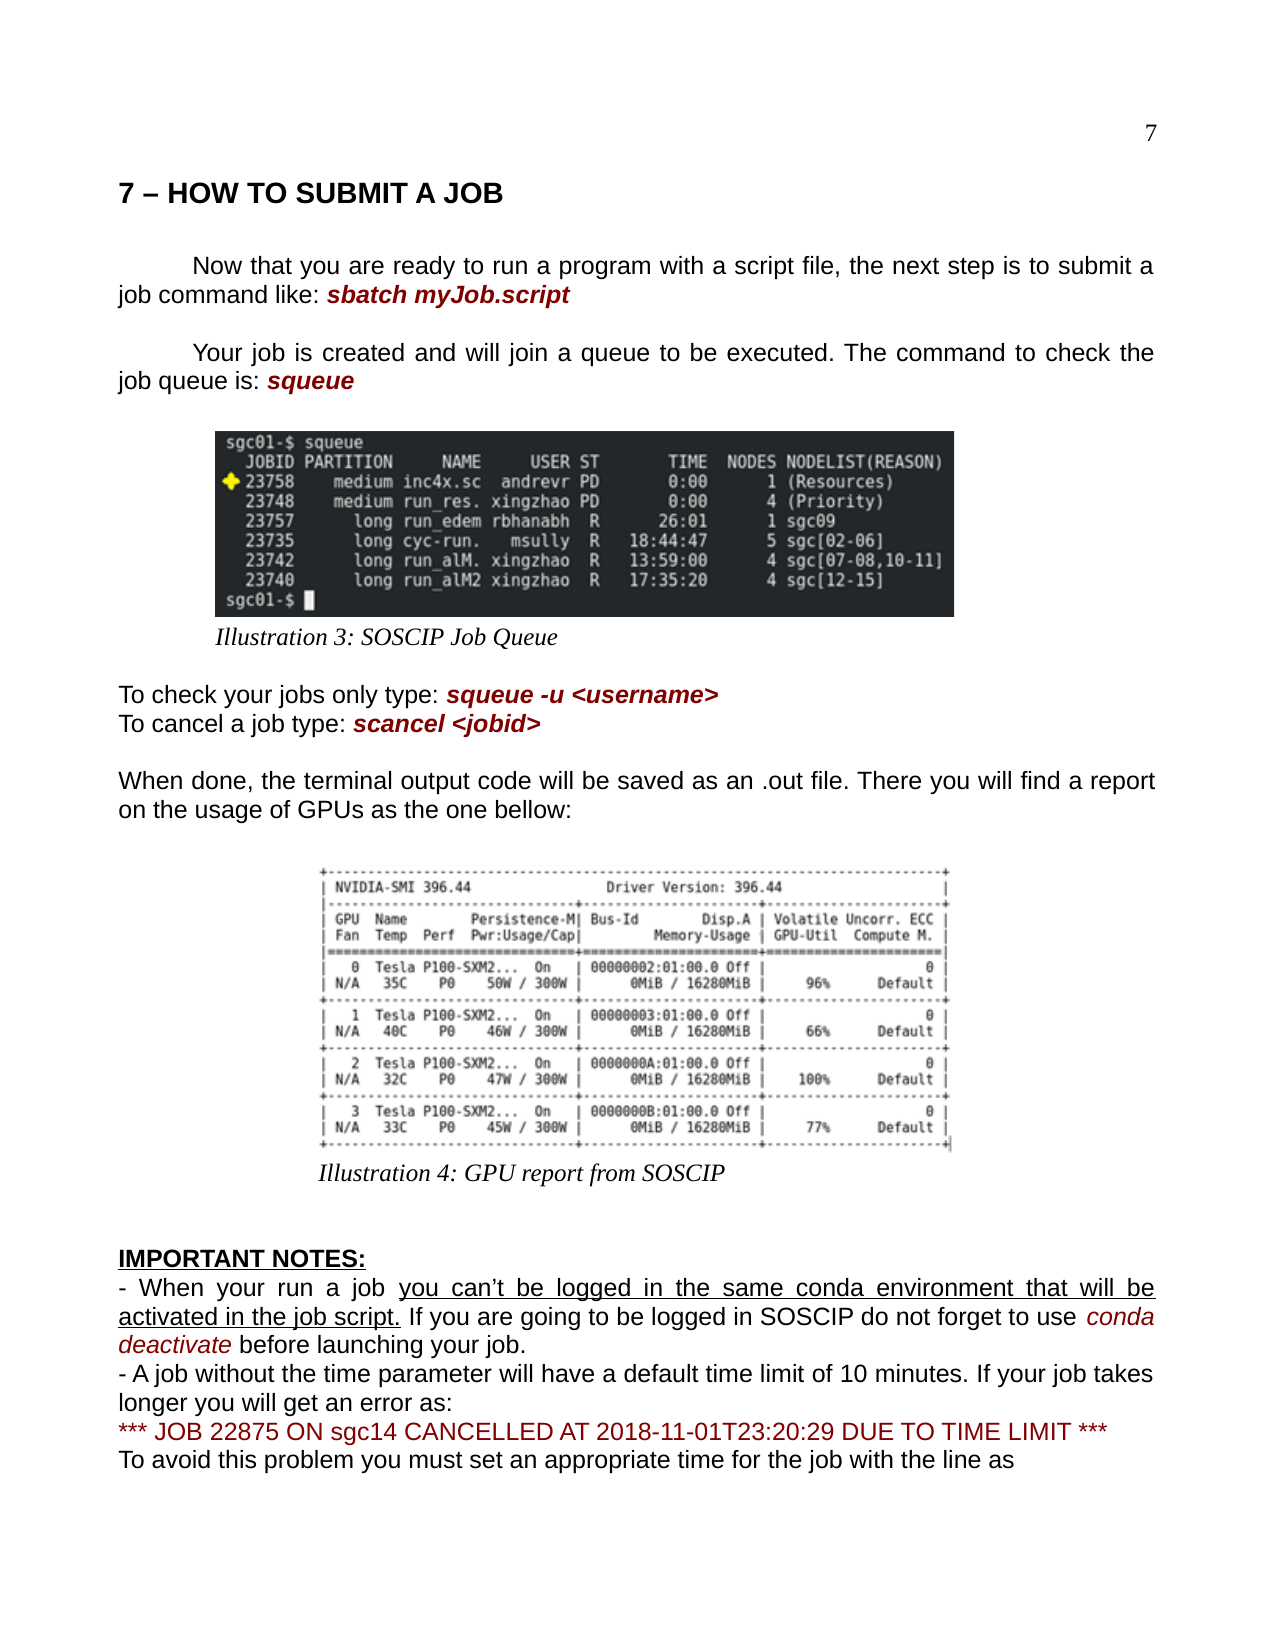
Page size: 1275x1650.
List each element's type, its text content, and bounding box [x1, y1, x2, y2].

text *** JOB 22875 ON sgc14 CANCELLED AT 2018-11-01T23:20:29 DUE TO TIME LIMIT *** [118, 1417, 1157, 1445]
text To cancel a job type: scancel <jobid> [118, 709, 1157, 737]
text IMPORTANT NOTES: [118, 1244, 1157, 1273]
text - A job without the time parameter will have a default time limit of 10 minutes. If your job takes longer you will get an error as: [118, 1359, 1157, 1417]
text Illustration 4: GPU report from SOSCIP [318, 1153, 957, 1187]
text When done, the terminal output code will be saved as an .out file. There you will find a report on the usage of GPUs as the one bellow: [118, 766, 1157, 824]
picture [318, 865, 958, 1153]
picture [215, 431, 955, 617]
text Your job is created and will join a queue to be executed. The command to check the job queue is: squeue [118, 338, 1157, 395]
text Now that you are ready to run a program with a script file, the next step is to submit a job command like: sbatch myJob.script [118, 251, 1157, 309]
text - When your run a job you can’t be logged in the same conda environment that will be activated in the job script. If you are going to be logged in SOSCIP do not forget to use conda deactivate before launching your job. [118, 1273, 1157, 1359]
text Illustration 3: SOSCIP Job Queue [215, 617, 954, 651]
text To avoid this problem you must set an appropriate time for the job with the line as [118, 1445, 1157, 1474]
subtitle 7 – HOW TO SUBMIT A JOB [118, 176, 1157, 210]
text To check your jobs only type: squeue -u <username> [118, 680, 1157, 709]
